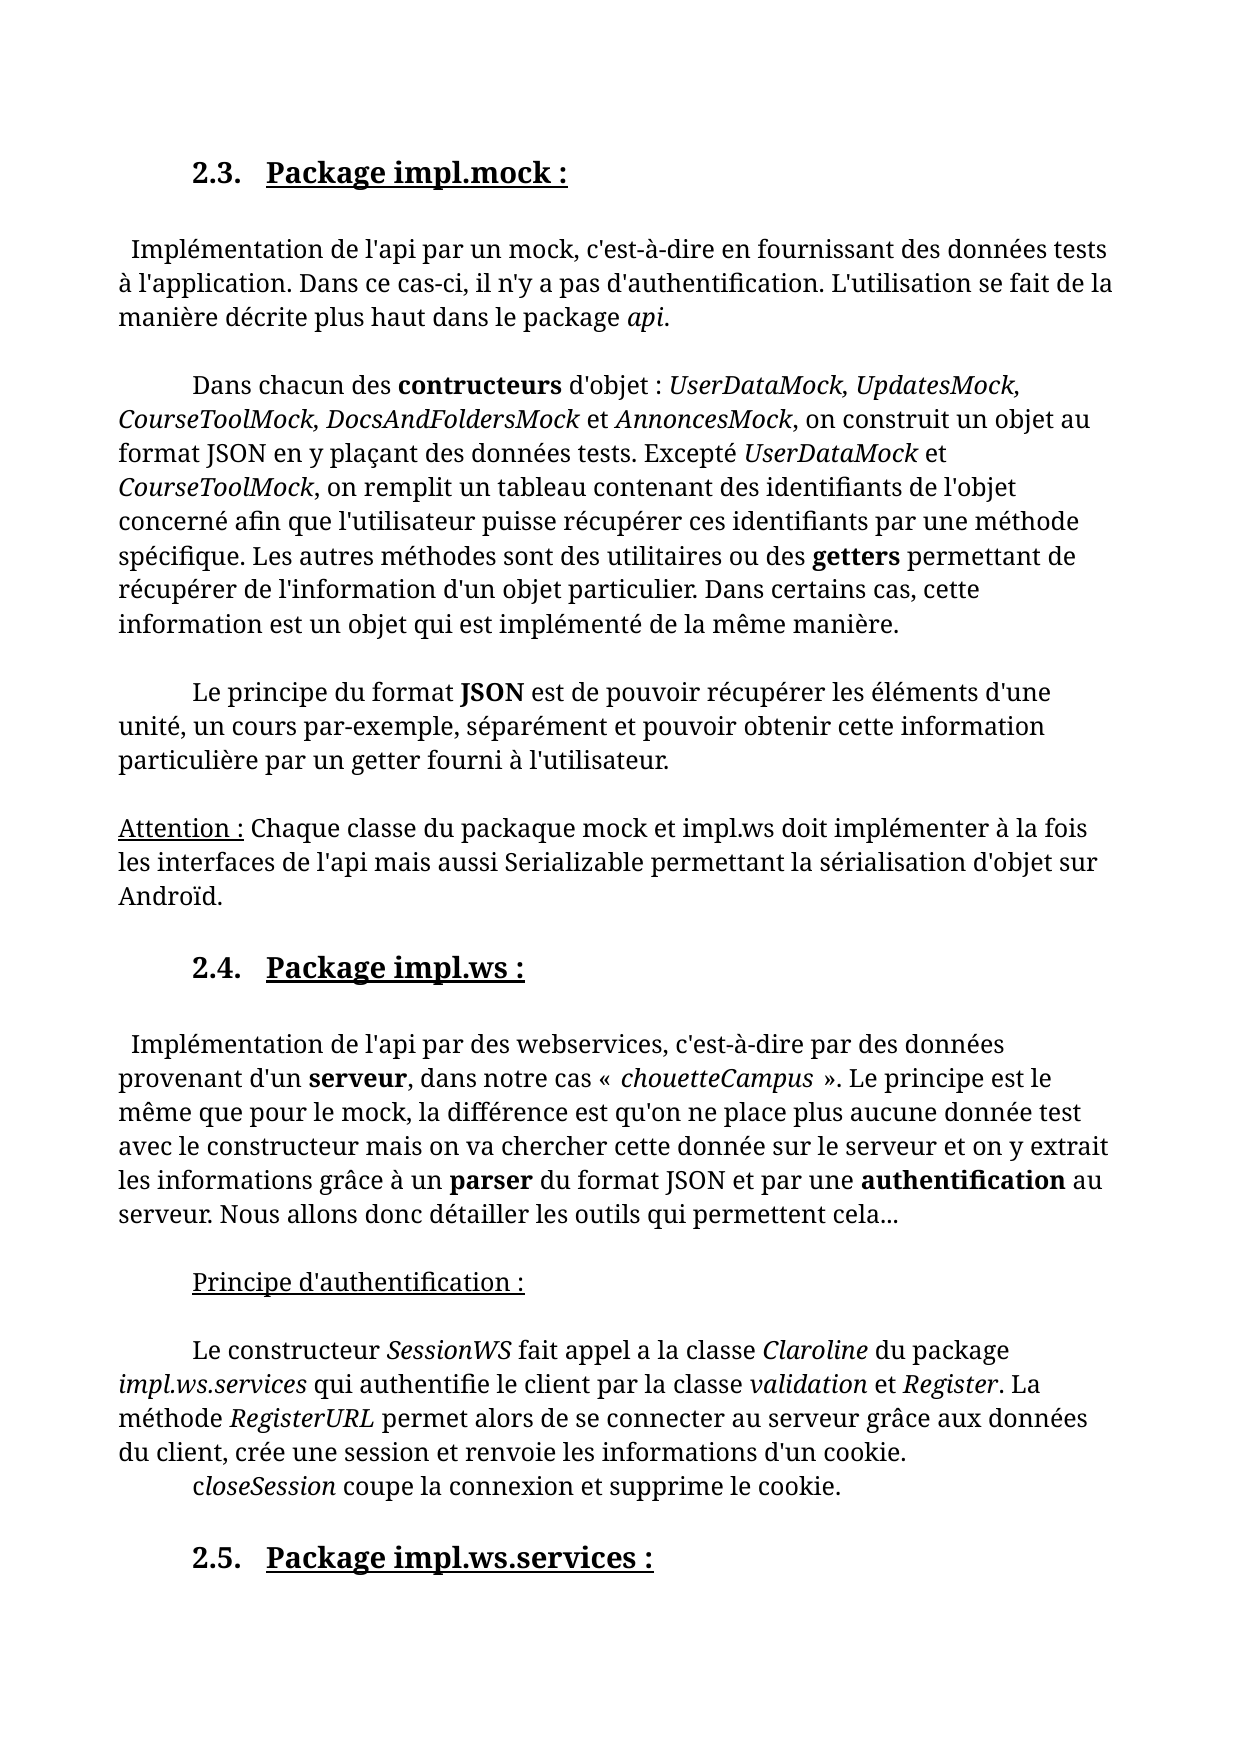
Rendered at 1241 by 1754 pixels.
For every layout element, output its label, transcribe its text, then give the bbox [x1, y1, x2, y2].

text closeSession coupe la connexion et supprime le cookie. [118, 1469, 1122, 1503]
text Implémentation de l'api par un mock, c'est-à-dire en fournissant des données tests à l'application. Dans ce cas-ci, il n'y a pas d'authentification. L'utilisation se fait de la manière décrite plus haut dans le package api. [118, 232, 1122, 334]
text 2.5. Package impl.ws.services : [118, 1537, 1122, 1577]
text Le principe du format JSON est de pouvoir récupérer les éléments d'une unité, un cours par-exemple, séparément et pouvoir obtenir cette information particulière par un getter fourni à l'utilisateur. [118, 674, 1122, 777]
text Implémentation de l'api par des webservices, c'est-à-dire par des données provenant d'un serveur, dans notre cas « chouetteCampus ». Le principe est le même que pour le mock, la différence est qu'on ne place plus aucune donnée test avec le constructeur mais on va chercher cette donnée sur le serveur et on y extrait les informations grâce à un parser du format JSON et par une authentification au serveur. Nous allons donc détailler les outils qui permettent cela... [118, 1026, 1122, 1231]
text 2.3. Package impl.mock : [118, 152, 1122, 192]
text Dans chacun des contructeurs d'objet : UserDataMock, UpdatesMock, CourseToolMock, DocsAndFoldersMock et AnnoncesMock, on construit un objet au format JSON en y plaçant des données tests. Excepté UserDataMock et CourseToolMock, on remplit un tableau contenant des identifiants de l'objet concerné afin que l'utilisateur puisse récupérer ces identifiants par une méthode spécifique. Les autres méthodes sont des utilitaires ou des getters permettant de récupérer de l'information d'un objet particulier. Dans certains cas, cette information est un objet qui est implémenté de la même manière. [118, 334, 1122, 640]
text 2.4. Package impl.ws : [118, 947, 1122, 987]
text Principe d'authentification : [118, 1265, 1122, 1299]
text Attention : Chaque classe du packaque mock et impl.ws doit implémenter à la fois les interfaces de l'api mais aussi Serializable permettant la sérialisation d'objet sur Androïd. [118, 811, 1122, 913]
text Le constructeur SessionWS fait appel a la classe Claroline du package impl.ws.services qui authentifie le client par la classe validation et Register. La méthode RegisterURL permet alors de se connecter au serveur grâce aux données du client, crée une session et renvoie les informations d'un cookie. [118, 1333, 1122, 1469]
